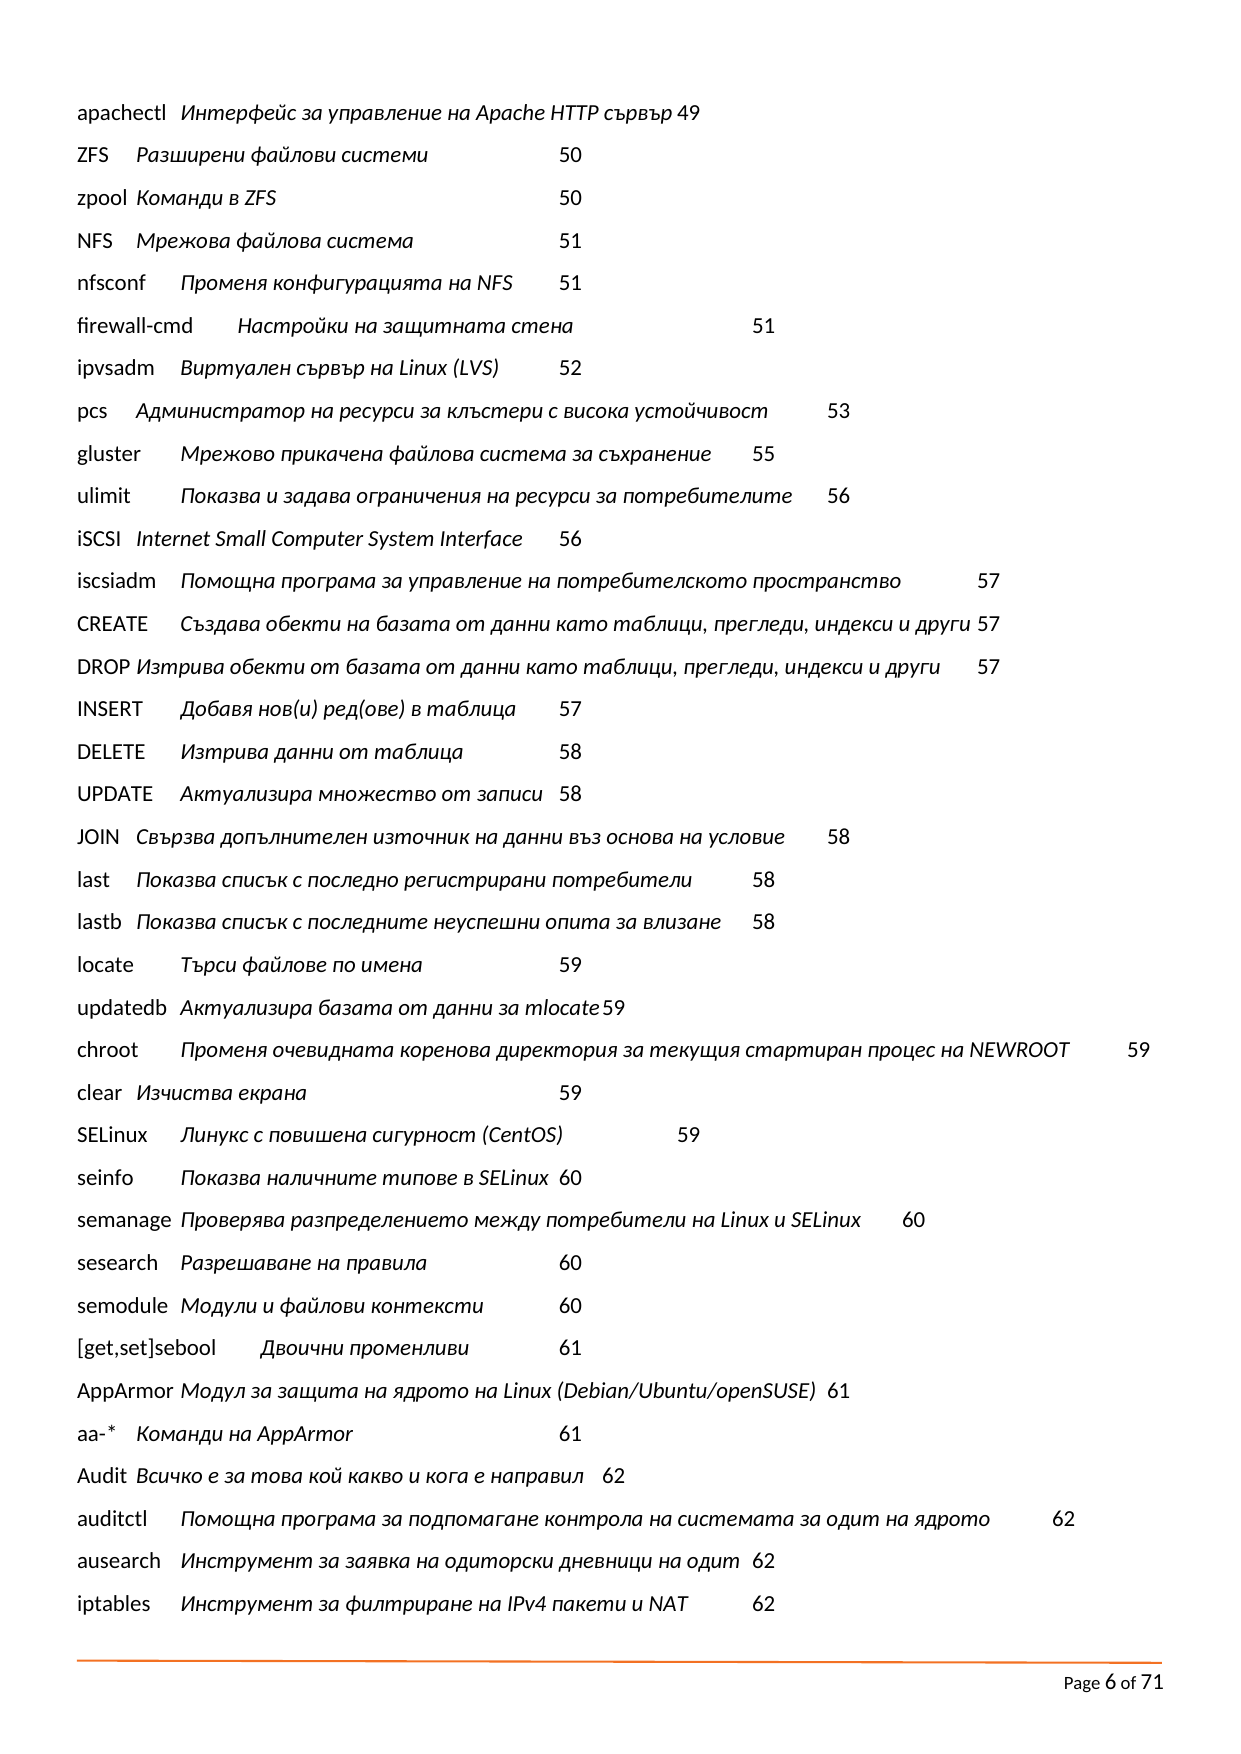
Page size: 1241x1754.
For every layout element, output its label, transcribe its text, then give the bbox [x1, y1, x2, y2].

text chroot Променя очевидната коренова директория за текущия стартиран процес на NEWROOT 59 [77, 1035, 1163, 1063]
text last Показва списък с последно регистрирани потребители 58 [77, 865, 1163, 893]
text NFS Мрежова файлова система 51 [77, 226, 1163, 254]
text UPDATE Актуализира множество от записи 58 [77, 779, 1163, 808]
text updatedb Актуализира базата от данни за mlocate 59 [77, 993, 1163, 1021]
text CREATE Създава обекти на базата от данни като таблици, прегледи, индекси и други 57 [77, 609, 1163, 637]
text ipvsadm Виртуален сървър на Linux (LVS) 52 [77, 353, 1163, 382]
text clear Изчиства екрана 59 [77, 1078, 1163, 1106]
text apachectl Интерфейс за управление на Apache HTTP сървър 49 [77, 98, 1163, 126]
text ulimit Показва и задава ограничения на ресурси за потребителите 56 [77, 481, 1163, 509]
text auditctl Помощна програма за подпомагане контрола на системата за одит на ядрото 62 [77, 1504, 1163, 1532]
text seinfo Показва наличните типове в SELinux 60 [77, 1163, 1163, 1191]
text semanage Проверява разпределението между потребители на Linux и SELinux 60 [77, 1206, 1163, 1234]
text ausearch Инструмент за заявка на одиторски дневници на одит 62 [77, 1546, 1163, 1574]
text INSERT Добавя нов(и) ред(ове) в таблица 57 [77, 694, 1163, 722]
text lastb Показва списък с последните неуспешни опита за влизане 58 [77, 907, 1163, 935]
text sesearch Разрешаване на правила 60 [77, 1248, 1163, 1276]
text JOIN Свързва допълнителен източник на данни въз основа на условие 58 [77, 822, 1163, 850]
text gluster Мрежово прикачена файлова система за съхранение 55 [77, 439, 1163, 467]
text Audit Всичко е за това кой какво и кога е направил 62 [77, 1461, 1163, 1489]
text locate Търси файлове по имена 59 [77, 950, 1163, 978]
text ZFS Разширени файлови системи 50 [77, 141, 1163, 168]
text aa-* Команди на AppArmor 61 [77, 1419, 1163, 1447]
text iSCSI Internet Small Computer System Interface 56 [77, 524, 1163, 552]
text semodule Модули и файлови контексти 60 [77, 1291, 1163, 1319]
text iscsiadm Помощна програма за управление на потребителското пространство 57 [77, 567, 1163, 594]
text [get,set]sebool Двоични променливи 61 [77, 1333, 1163, 1361]
text DELETE Изтрива данни от таблица 58 [77, 737, 1163, 765]
text nfsconf Променя конфигурацията на NFS 51 [77, 268, 1163, 296]
text iptables Инструмент за филтриране на IPv4 пакети и NAT 62 [77, 1589, 1163, 1617]
text zpool Команди в ZFS 50 [77, 183, 1163, 211]
text firewall-cmd Настройки на защитната стена 51 [77, 311, 1163, 339]
text SELinux Линукс с повишена сигурност (CentOS) 59 [77, 1120, 1163, 1148]
text AppArmor Mодул за защита на ядрото на Linux (Debian/Ubuntu/openSUSE) 61 [77, 1376, 1163, 1404]
text DROP Изтрива обекти от базата от данни като таблици, прегледи, индекси и други 57 [77, 652, 1163, 680]
text pcs Администратор на ресурси за клъстери с висока устойчивост 53 [77, 396, 1163, 424]
